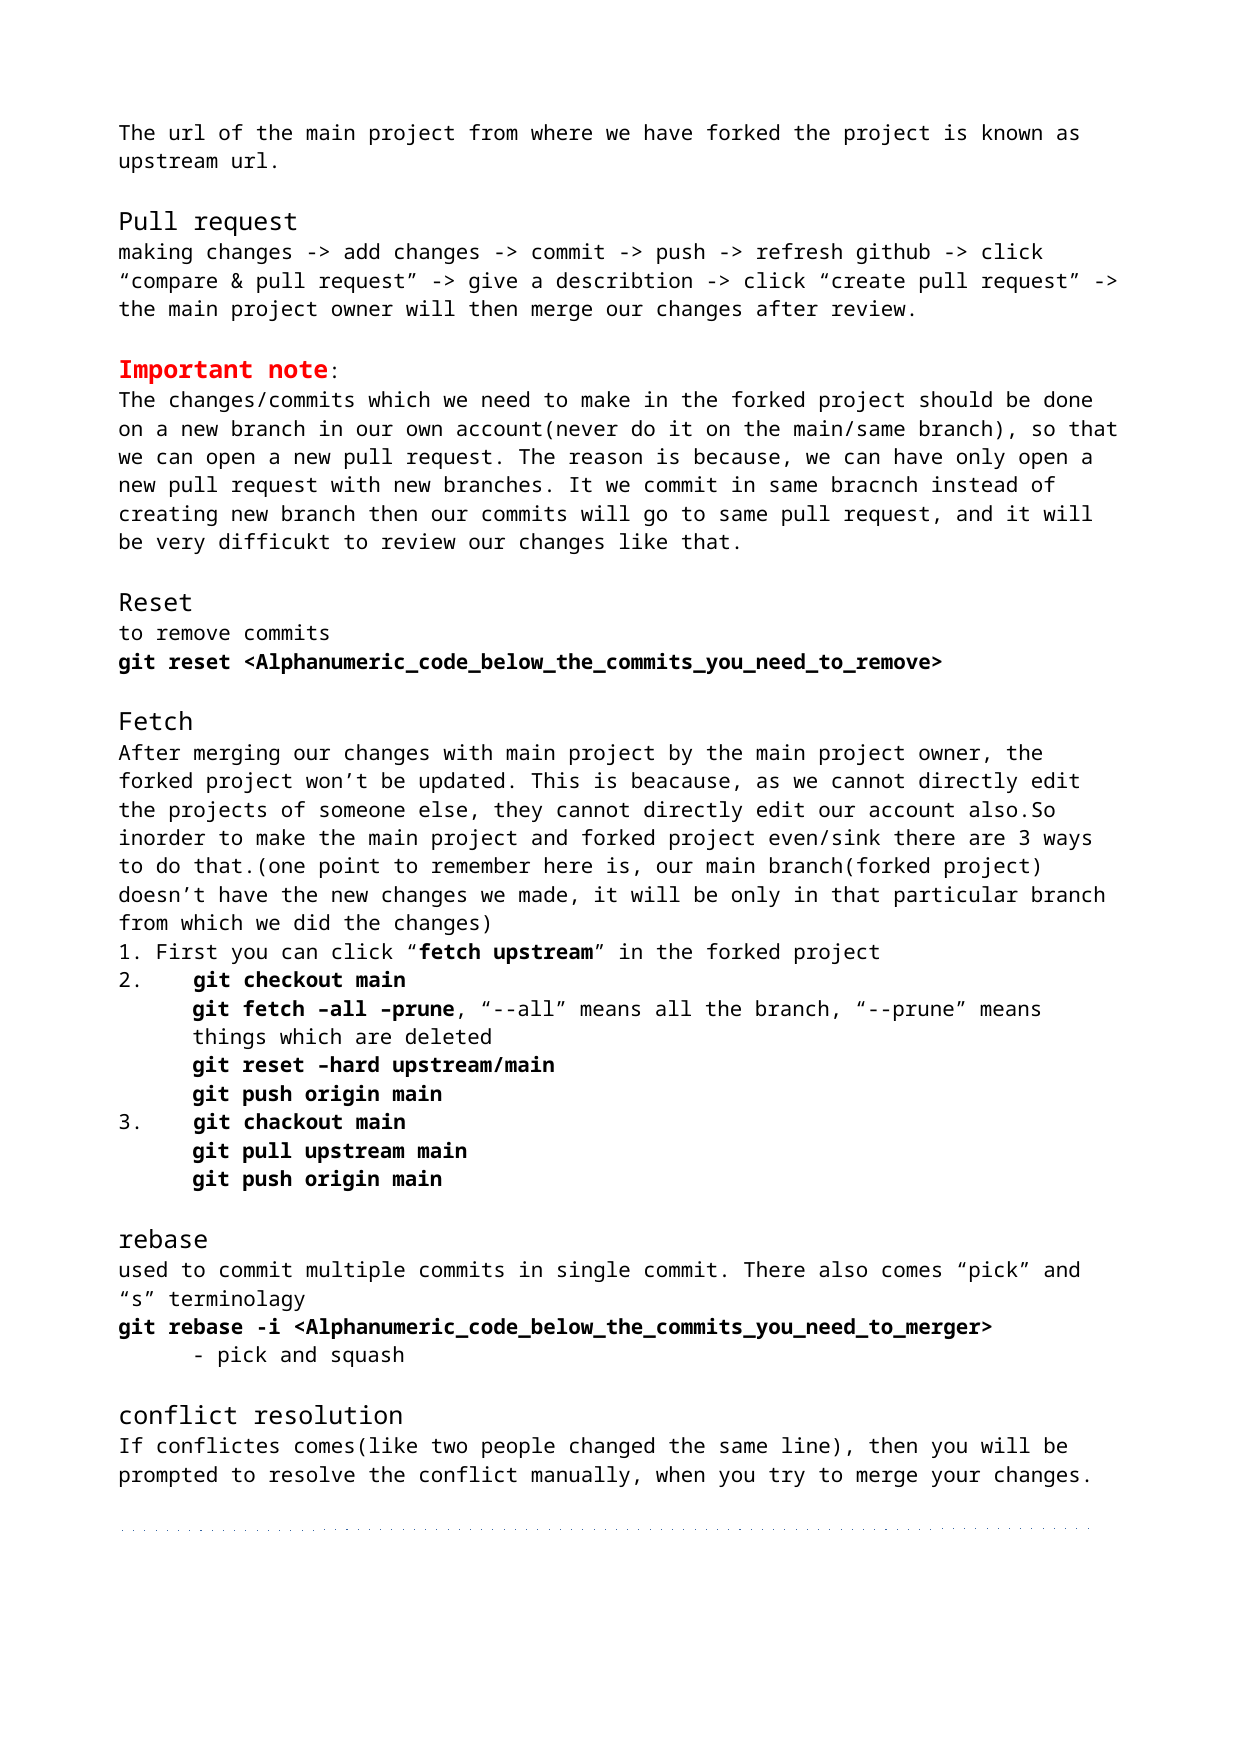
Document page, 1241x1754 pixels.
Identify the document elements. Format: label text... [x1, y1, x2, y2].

text making changes -> add changes -> commit -> push -> refresh github -> click “compare & pull request” -> give a describtion -> click “create pull request” -> the main project owner will then merge our changes after review. [118, 237, 1122, 323]
text git fetch –all –prune, “--all” means all the branch, “--prune” means things which are deleted [118, 994, 1122, 1051]
text 1. First you can click “fetch upstream” in the forked project [118, 937, 1122, 965]
text rebase [118, 1221, 1122, 1255]
text The changes/commits which we need to make in the forked project should be done on a new branch in our own account(never do it on the main/same branch), so that we can open a new pull request. The reason is because, we can have only open a new pull request with new branches. It we commit in same bracnch instead of creating new branch then our commits will go to same pull request, and it will be very difficukt to review our changes like that. [118, 385, 1122, 556]
text 3. git chackout main [118, 1107, 1122, 1136]
text 2. git checkout main [118, 965, 1122, 994]
text git reset <Alphanumeric_code_below_the_commits_you_need_to_remove> [118, 647, 1122, 675]
text Reset [118, 584, 1122, 618]
text git rebase -i <Alphanumeric_code_below_the_commits_you_need_to_merger> [118, 1312, 1122, 1341]
text Pull request [118, 203, 1122, 237]
text - pick and squash [118, 1341, 1122, 1369]
text git pull upstream main [118, 1136, 1122, 1164]
text The url of the main project from where we have forked the project is known as upstream url. [118, 118, 1122, 175]
text to remove commits [118, 618, 1122, 647]
text git reset –hard upstream/main [118, 1051, 1122, 1079]
text used to commit multiple commits in single commit. There also comes “pick” and “s” terminolagy [118, 1255, 1122, 1312]
text Fetch [118, 704, 1122, 738]
text git push origin main [118, 1164, 1122, 1193]
text After merging our changes with main project by the main project owner, the forked project won’t be updated. This is beacause, as we cannot directly edit the projects of someone else, they cannot directly edit our account also.So inorder to make the main project and forked project even/sink there are 3 ways to do that.(one point to remember here is, our main branch(forked project) doesn’t have the new changes we made, it will be only in that particular branch from which we did the changes) [118, 738, 1122, 937]
text If conflictes comes(like two people changed the same line), then you will be prompted to resolve the conflict manually, when you try to merge your changes. [118, 1432, 1122, 1488]
text Important note: [118, 351, 1122, 385]
text conflict resolution [118, 1397, 1122, 1432]
text git push origin main [118, 1079, 1122, 1107]
